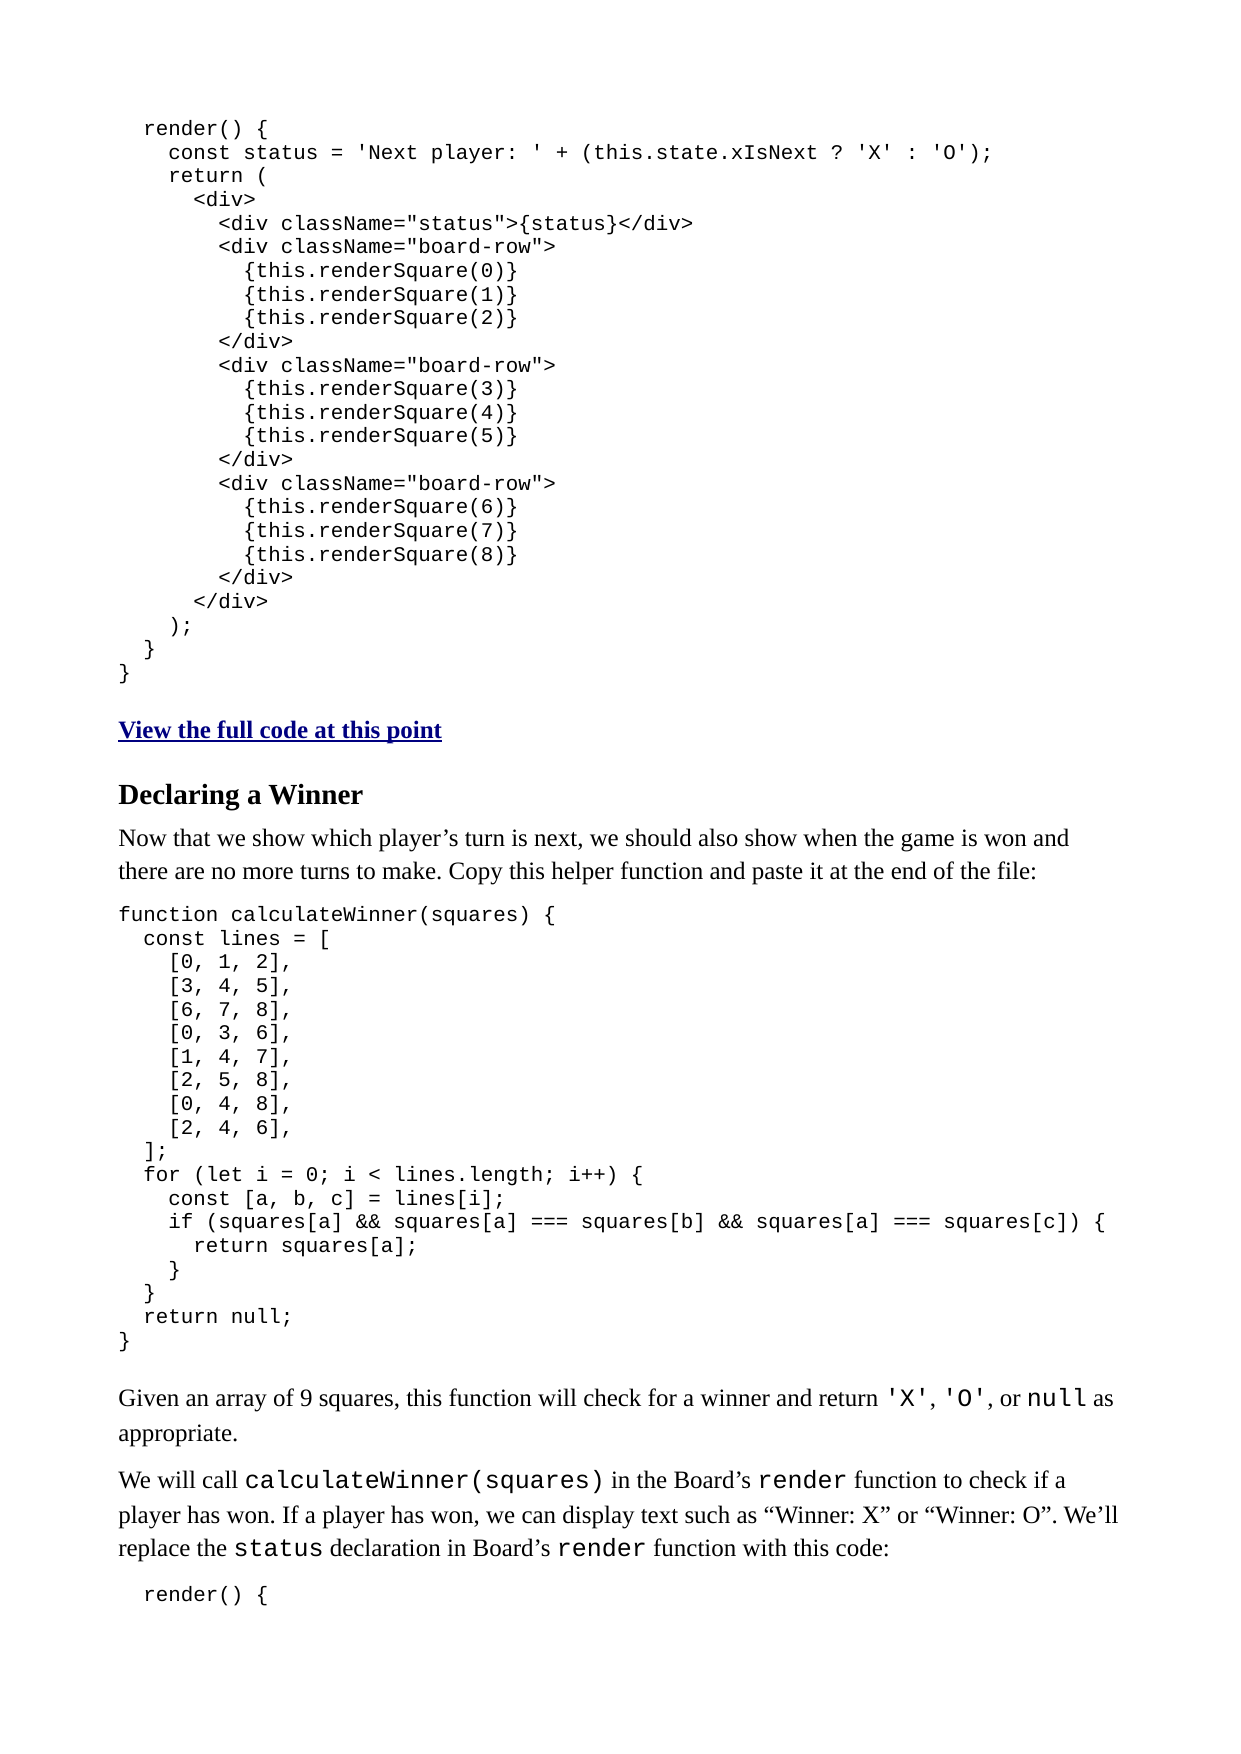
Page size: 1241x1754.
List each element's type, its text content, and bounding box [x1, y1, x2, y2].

text {this.renderSquare(1)} [118, 284, 1122, 307]
text </div> [118, 331, 1122, 354]
text <div> [118, 189, 1122, 213]
text [0, 1, 2], [118, 951, 1122, 975]
text ]; [118, 1140, 1122, 1164]
text {this.renderSquare(4)} [118, 402, 1122, 426]
text <div className="board-row"> [118, 236, 1122, 260]
text [2, 5, 8], [118, 1069, 1122, 1093]
text } [118, 662, 1122, 686]
text {this.renderSquare(8)} [118, 544, 1122, 567]
text <div className="board-row"> [118, 354, 1122, 378]
text for (let i = 0; i < lines.length; i++) { [118, 1164, 1122, 1188]
subtitle Declaring a Winner [118, 777, 1122, 811]
text </div> [118, 567, 1122, 591]
text if (squares[a] && squares[a] === squares[b] && squares[a] === squares[c]) { [118, 1211, 1122, 1235]
text } [118, 1329, 1122, 1353]
text {this.renderSquare(5)} [118, 426, 1122, 449]
text const lines = [ [118, 928, 1122, 951]
text [2, 4, 6], [118, 1117, 1122, 1140]
text [1, 4, 7], [118, 1046, 1122, 1069]
text <div className="board-row"> [118, 473, 1122, 496]
text render() { [118, 118, 1122, 142]
text return squares[a]; [118, 1235, 1122, 1259]
text View the full code at this point [118, 715, 1122, 744]
text Now that we show which player’s turn is next, we should also show when the game is won and there are no more turns to make. Copy this helper function and paste it at the end of the file: [118, 823, 1122, 885]
text } [118, 638, 1122, 662]
text ); [118, 615, 1122, 638]
text {this.renderSquare(6)} [118, 496, 1122, 520]
text {this.renderSquare(3)} [118, 378, 1122, 402]
text {this.renderSquare(7)} [118, 520, 1122, 544]
text const status = 'Next player: ' + (this.state.xIsNext ? 'X' : 'O'); [118, 142, 1122, 165]
text render() { [118, 1583, 1122, 1607]
text } [118, 1282, 1122, 1306]
text return ( [118, 165, 1122, 189]
text {this.renderSquare(0)} [118, 260, 1122, 284]
text [3, 4, 5], [118, 975, 1122, 998]
text const [a, b, c] = lines[i]; [118, 1188, 1122, 1211]
text [6, 7, 8], [118, 998, 1122, 1022]
text {this.renderSquare(2)} [118, 307, 1122, 331]
text function calculateWinner(squares) { [118, 904, 1122, 928]
text [0, 3, 6], [118, 1022, 1122, 1046]
text return null; [118, 1306, 1122, 1329]
text } [118, 1259, 1122, 1282]
text </div> [118, 591, 1122, 615]
text </div> [118, 449, 1122, 473]
text [0, 4, 8], [118, 1093, 1122, 1117]
text Given an array of 9 squares, this function will check for a winner and return 'X', 'O', or null as appropriate. [118, 1383, 1122, 1447]
text We will call calculateWinner(squares) in the Board’s render function to check if a player has won. If a player has won, we can display text such as “Winner: X” or “Winner: O”. We’ll replace the status declaration in Board’s render function with this code: [118, 1465, 1122, 1564]
text <div className="status">{status}</div> [118, 213, 1122, 236]
